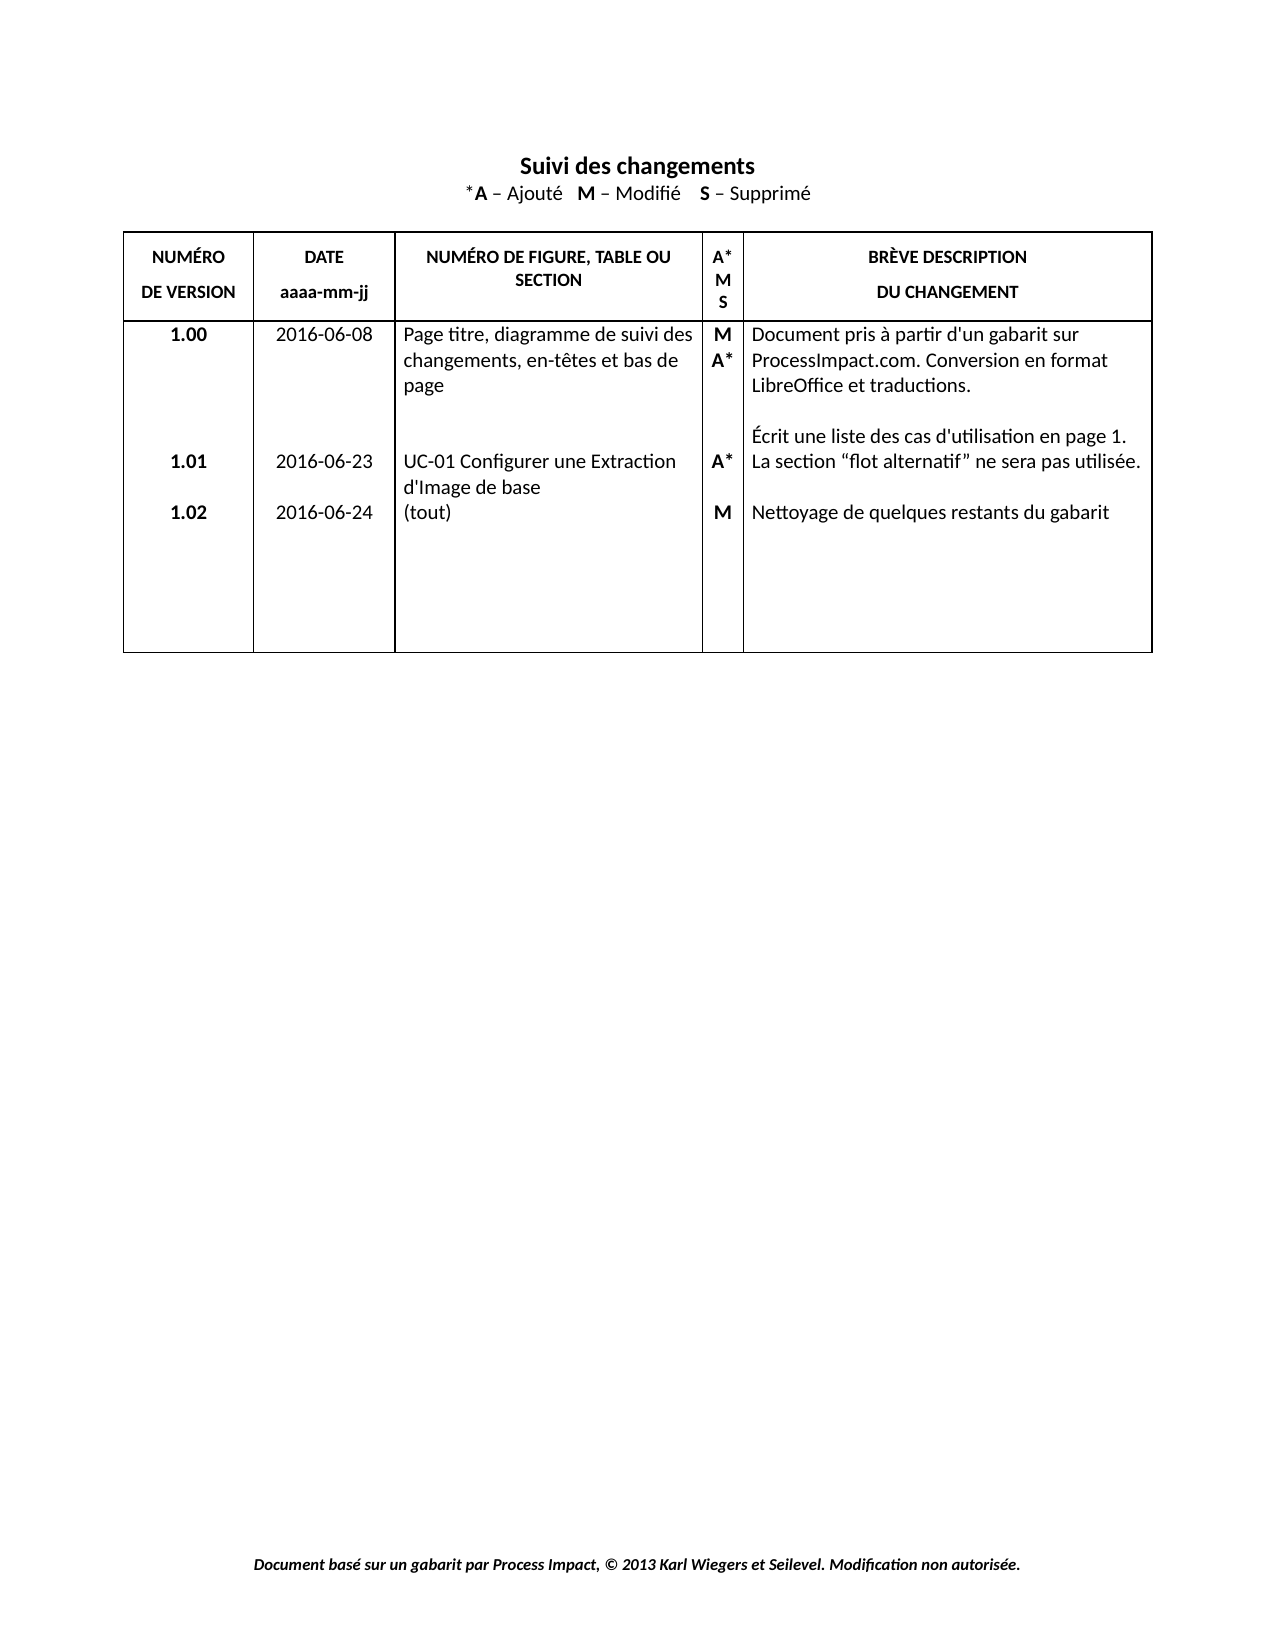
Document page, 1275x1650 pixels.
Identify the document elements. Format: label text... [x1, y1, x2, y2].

table_cell [396, 550, 702, 576]
table_cell [124, 576, 253, 601]
table_cell [254, 525, 394, 550]
table_cell [744, 601, 1151, 626]
table_cell 1.02 [124, 499, 253, 525]
table_cell [703, 550, 743, 576]
table_cell [396, 525, 702, 550]
table_cell [124, 626, 253, 652]
table_cell 1.01 [124, 449, 253, 499]
text Suivi des changements [150, 150, 1125, 181]
table_cell [703, 525, 743, 550]
table_cell 2016-06-23 [254, 449, 394, 499]
table_header DATE aaaa-mm-jj [254, 233, 394, 320]
table_cell UC-01 Configurer une Extraction d'Image de base [396, 449, 702, 499]
table_header A* M S [703, 233, 743, 320]
table_cell M [703, 499, 743, 525]
table_cell [254, 550, 394, 576]
table_cell Nettoyage de quelques restants du gabarit [744, 499, 1151, 525]
table_cell [124, 601, 253, 626]
table_cell MA* [703, 322, 743, 448]
table_cell [124, 525, 253, 550]
table_cell [703, 626, 743, 652]
table_cell [744, 626, 1151, 652]
table_cell 2016-06-08 [254, 322, 394, 448]
table_cell [744, 576, 1151, 601]
table_header NUMÉRO DE VERSION [124, 233, 253, 320]
table_cell [254, 626, 394, 652]
table_cell [703, 601, 743, 626]
table_header NUMÉRO DE FIGURE, TABLE OU SECTION [396, 233, 702, 320]
table_cell La section “flot alternatif” ne sera pas utilisée. [744, 449, 1151, 499]
table_cell [703, 576, 743, 601]
table_cell A* [703, 449, 743, 499]
table_cell [396, 601, 702, 626]
table_cell [254, 601, 394, 626]
table_cell [124, 550, 253, 576]
text *A – Ajouté M – Modifié S – Supprimé [150, 181, 1125, 206]
table_cell [744, 525, 1151, 550]
table_cell 2016-06-24 [254, 499, 394, 525]
table_cell Page titre, diagramme de suivi des changements, en-têtes et bas de page [396, 322, 702, 448]
table_cell (tout) [396, 499, 702, 525]
table_cell [744, 550, 1151, 576]
table_cell 1.00 [124, 322, 253, 448]
table_cell [396, 626, 702, 652]
table_cell Document pris à partir d'un gabarit sur ProcessImpact.com. Conversion en format LibreOffice et traductions. Écrit une liste des cas d'utilisation en page 1. [744, 322, 1151, 448]
table_cell [254, 576, 394, 601]
table_header BRÈVE DESCRIPTION DU CHANGEMENT [744, 233, 1151, 320]
table_cell [396, 576, 702, 601]
